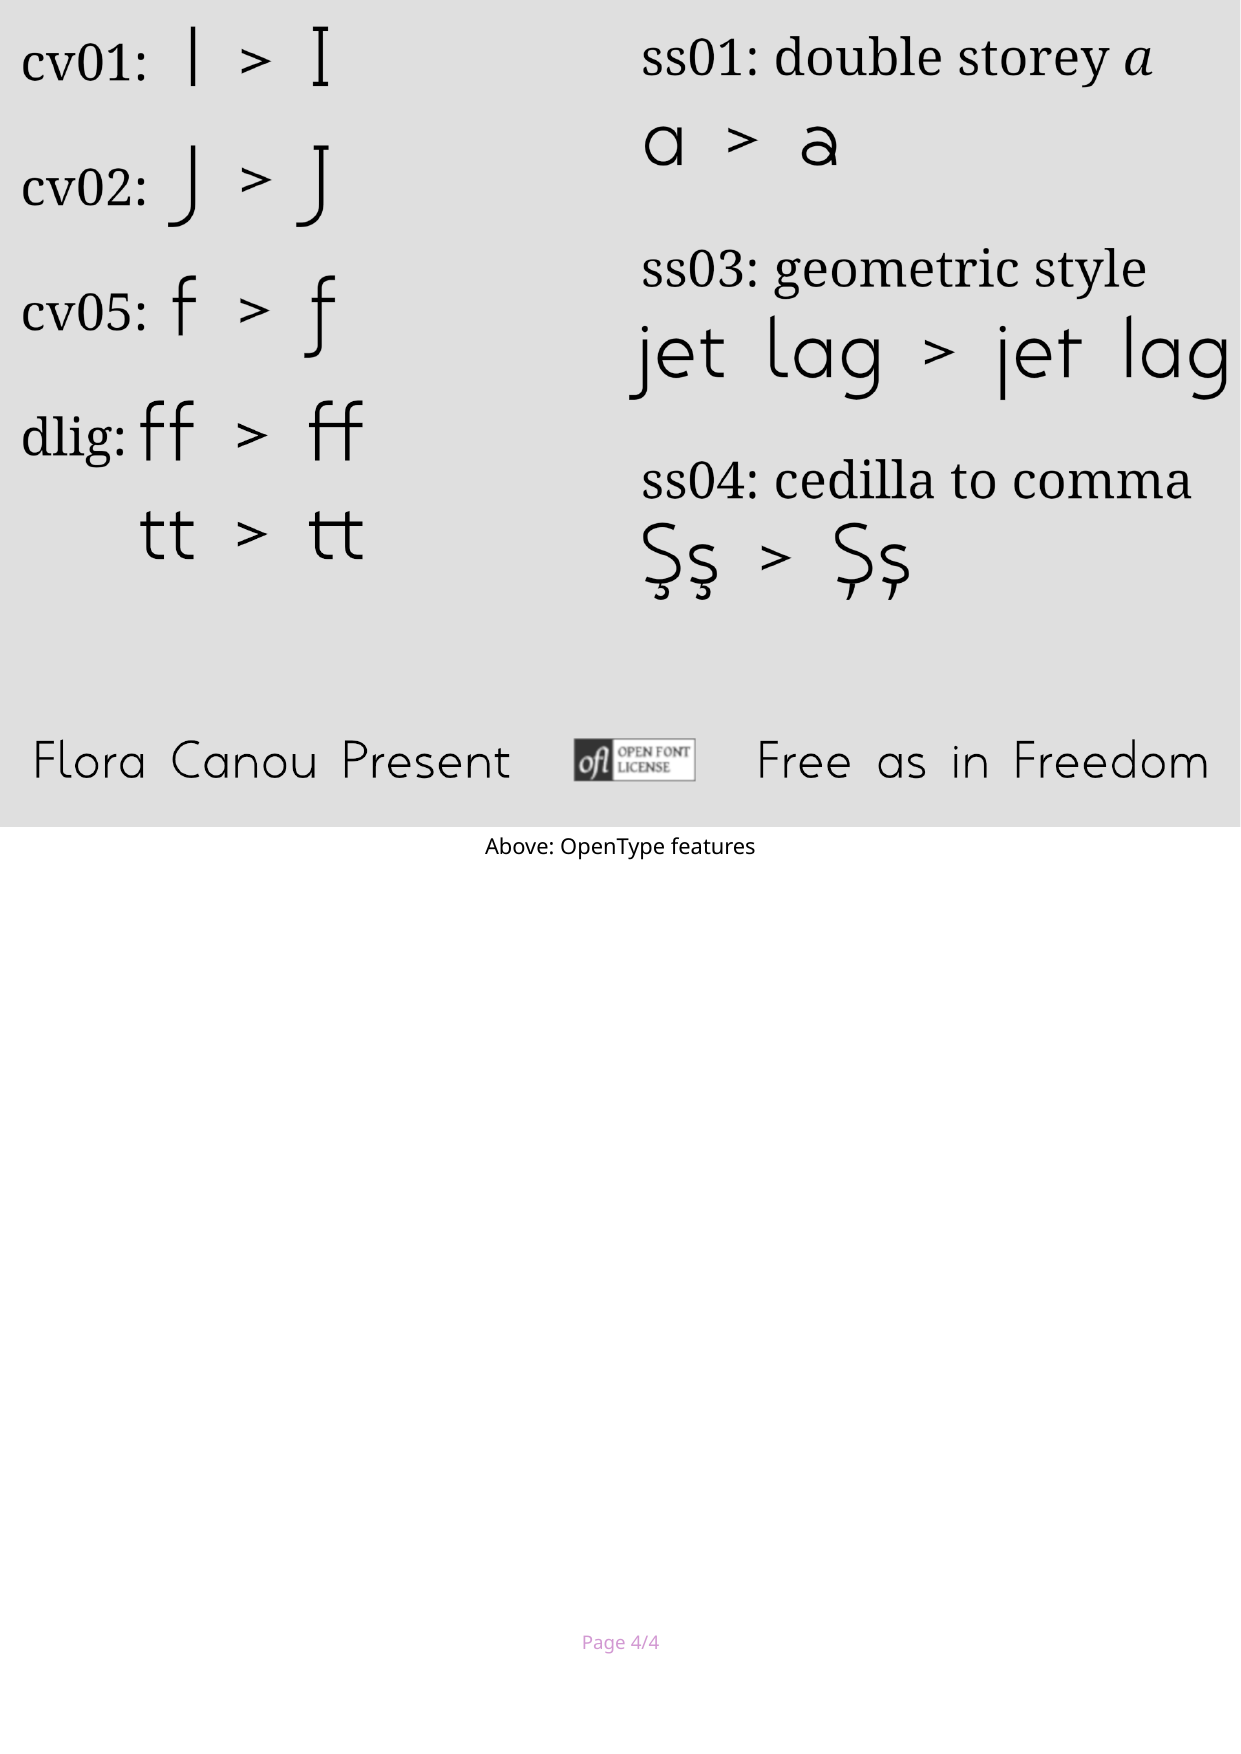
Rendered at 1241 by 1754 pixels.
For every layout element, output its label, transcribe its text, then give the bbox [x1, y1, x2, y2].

picture [0, 0, 1241, 827]
text Above: OpenType features [187, 827, 1053, 861]
